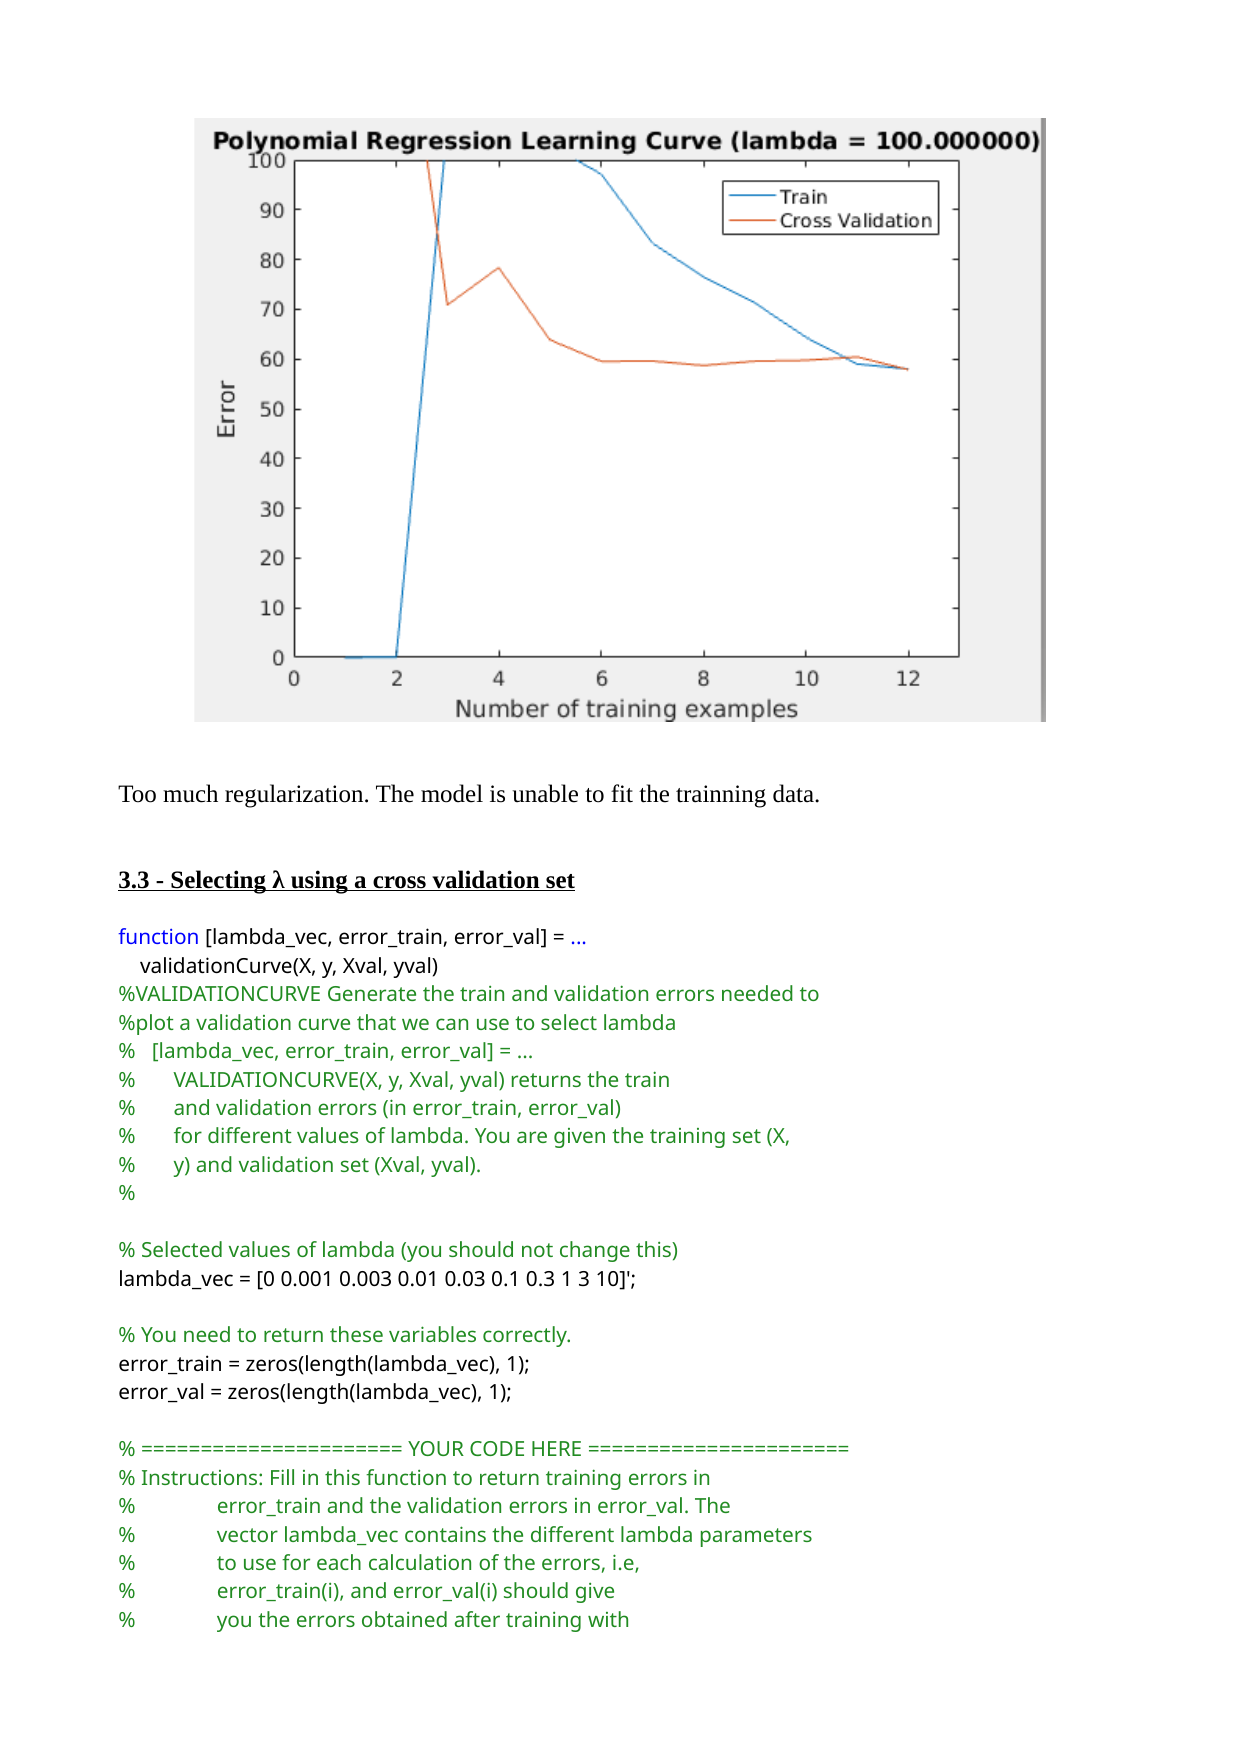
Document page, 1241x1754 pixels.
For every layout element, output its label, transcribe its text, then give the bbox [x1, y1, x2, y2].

text % [lambda_vec, error_train, error_val] = ... [118, 1036, 1122, 1065]
text Too much regularization. The model is unable to fit the trainning data. [118, 779, 1122, 807]
text %VALIDATIONCURVE Generate the train and validation errors needed to [118, 979, 1122, 1008]
text 3.3 - Selecting λ using a cross validation set [118, 865, 1122, 894]
text %plot a validation curve that we can use to select lambda [118, 1008, 1122, 1036]
text % VALIDATIONCURVE(X, y, Xval, yval) returns the train [118, 1065, 1122, 1093]
text % vector lambda_vec contains the different lambda parameters [118, 1520, 1122, 1548]
text % y) and validation set (Xval, yval). [118, 1150, 1122, 1178]
text % for different values of lambda. You are given the training set (X, [118, 1122, 1122, 1150]
text % error_train and the validation errors in error_val. The [118, 1491, 1122, 1520]
text % Selected values of lambda (you should not change this) [118, 1235, 1122, 1264]
text error_val = zeros(length(lambda_vec), 1); [118, 1377, 1122, 1406]
text lambda_vec = [0 0.001 0.003 0.01 0.03 0.1 0.3 1 3 10]'; [118, 1264, 1122, 1292]
text % to use for each calculation of the errors, i.e, [118, 1548, 1122, 1577]
text % Instructions: Fill in this function to return training errors in [118, 1463, 1122, 1491]
text % you the errors obtained after training with [118, 1605, 1122, 1633]
text function [lambda_vec, error_train, error_val] = ... [118, 922, 1122, 951]
text % [118, 1178, 1122, 1207]
text validationCurve(X, y, Xval, yval) [118, 951, 1122, 979]
text % ====================== YOUR CODE HERE ====================== [118, 1434, 1122, 1463]
text error_train = zeros(length(lambda_vec), 1); [118, 1349, 1122, 1377]
text % error_train(i), and error_val(i) should give [118, 1577, 1122, 1605]
text % You need to return these variables correctly. [118, 1321, 1122, 1349]
text % and validation errors (in error_train, error_val) [118, 1093, 1122, 1122]
picture [194, 118, 1046, 722]
